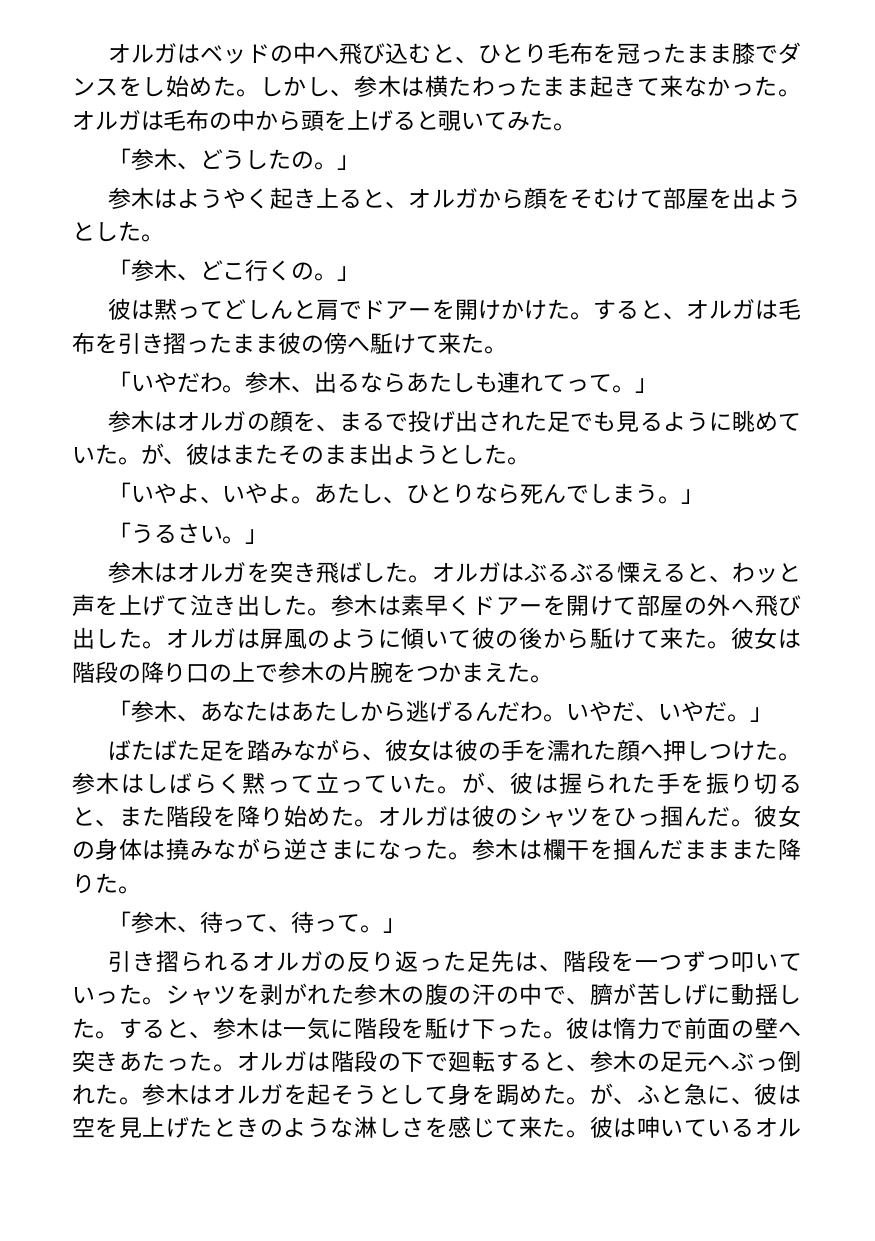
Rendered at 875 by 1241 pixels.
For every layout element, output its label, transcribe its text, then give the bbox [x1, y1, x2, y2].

text 「参木、どうしたの。」 [72, 142, 802, 175]
text 参木はオルガの顔を、まるで投げ出された足でも見るように眺めていた。が、彼はまたそのまま出ようとした。 [72, 404, 802, 470]
text 引き摺られるオルガの反り返った足先は、階段を一つずつ叩いていった。シャツを剥がれた参木の腹の汗の中で、臍が苦しげに動揺した。すると、参木は一気に階段を駈け下った。彼は惰力で前面の壁へ突きあたった。オルガは階段の下で廻転すると、参木の足元へぶっ倒れた。参木はオルガを起そうとして身を跼めた。が、ふと急に、彼は空を見上げたときのような淋しさを感じて来た。彼は呻いているオル [72, 944, 802, 1143]
text オルガはベッドの中へ飛び込むと、ひとり毛布を冠ったまま膝でダンスをし始めた。しかし、参木は横たわったまま起きて来なかった。オルガは毛布の中から頭を上げると覗いてみた。 [72, 36, 802, 136]
text 彼は黙ってどしんと肩でドアーを開けかけた。すると、オルガは毛布を引き摺ったまま彼の傍へ駈けて来た。 [72, 292, 802, 359]
text 「参木、待って、待って。」 [72, 905, 802, 938]
text 「参木、どこ行くの。」 [72, 253, 802, 286]
text 参木はようやく起き上ると、オルガから顔をそむけて部屋を出ようとした。 [72, 181, 802, 247]
text 「うるさい。」 [72, 516, 802, 549]
text 「いやよ、いやよ。あたし、ひとりなら死んでしまう。」 [72, 476, 802, 509]
text ばたばた足を踏みながら、彼女は彼の手を濡れた顔へ押しつけた。参木はしばらく黙って立っていた。が、彼は握られた手を振り切ると、また階段を降り始めた。オルガは彼のシャツをひっ掴んだ。彼女の身体は撓みながら逆さまになった。参木は欄干を掴んだまままた降りた。 [72, 733, 802, 899]
text 「いやだわ。参木、出るならあたしも連れてって。」 [72, 365, 802, 398]
text 参木はオルガを突き飛ばした。オルガはぶるぶる慄えると、わッと声を上げて泣き出した。参木は素早くドアーを開けて部屋の外へ飛び出した。オルガは屏風のように傾いて彼の後から駈けて来た。彼女は階段の降り口の上で参木の片腕をつかまえた。 [72, 555, 802, 688]
text 「参木、あなたはあたしから逃げるんだわ。いやだ、いやだ。」 [72, 693, 802, 727]
